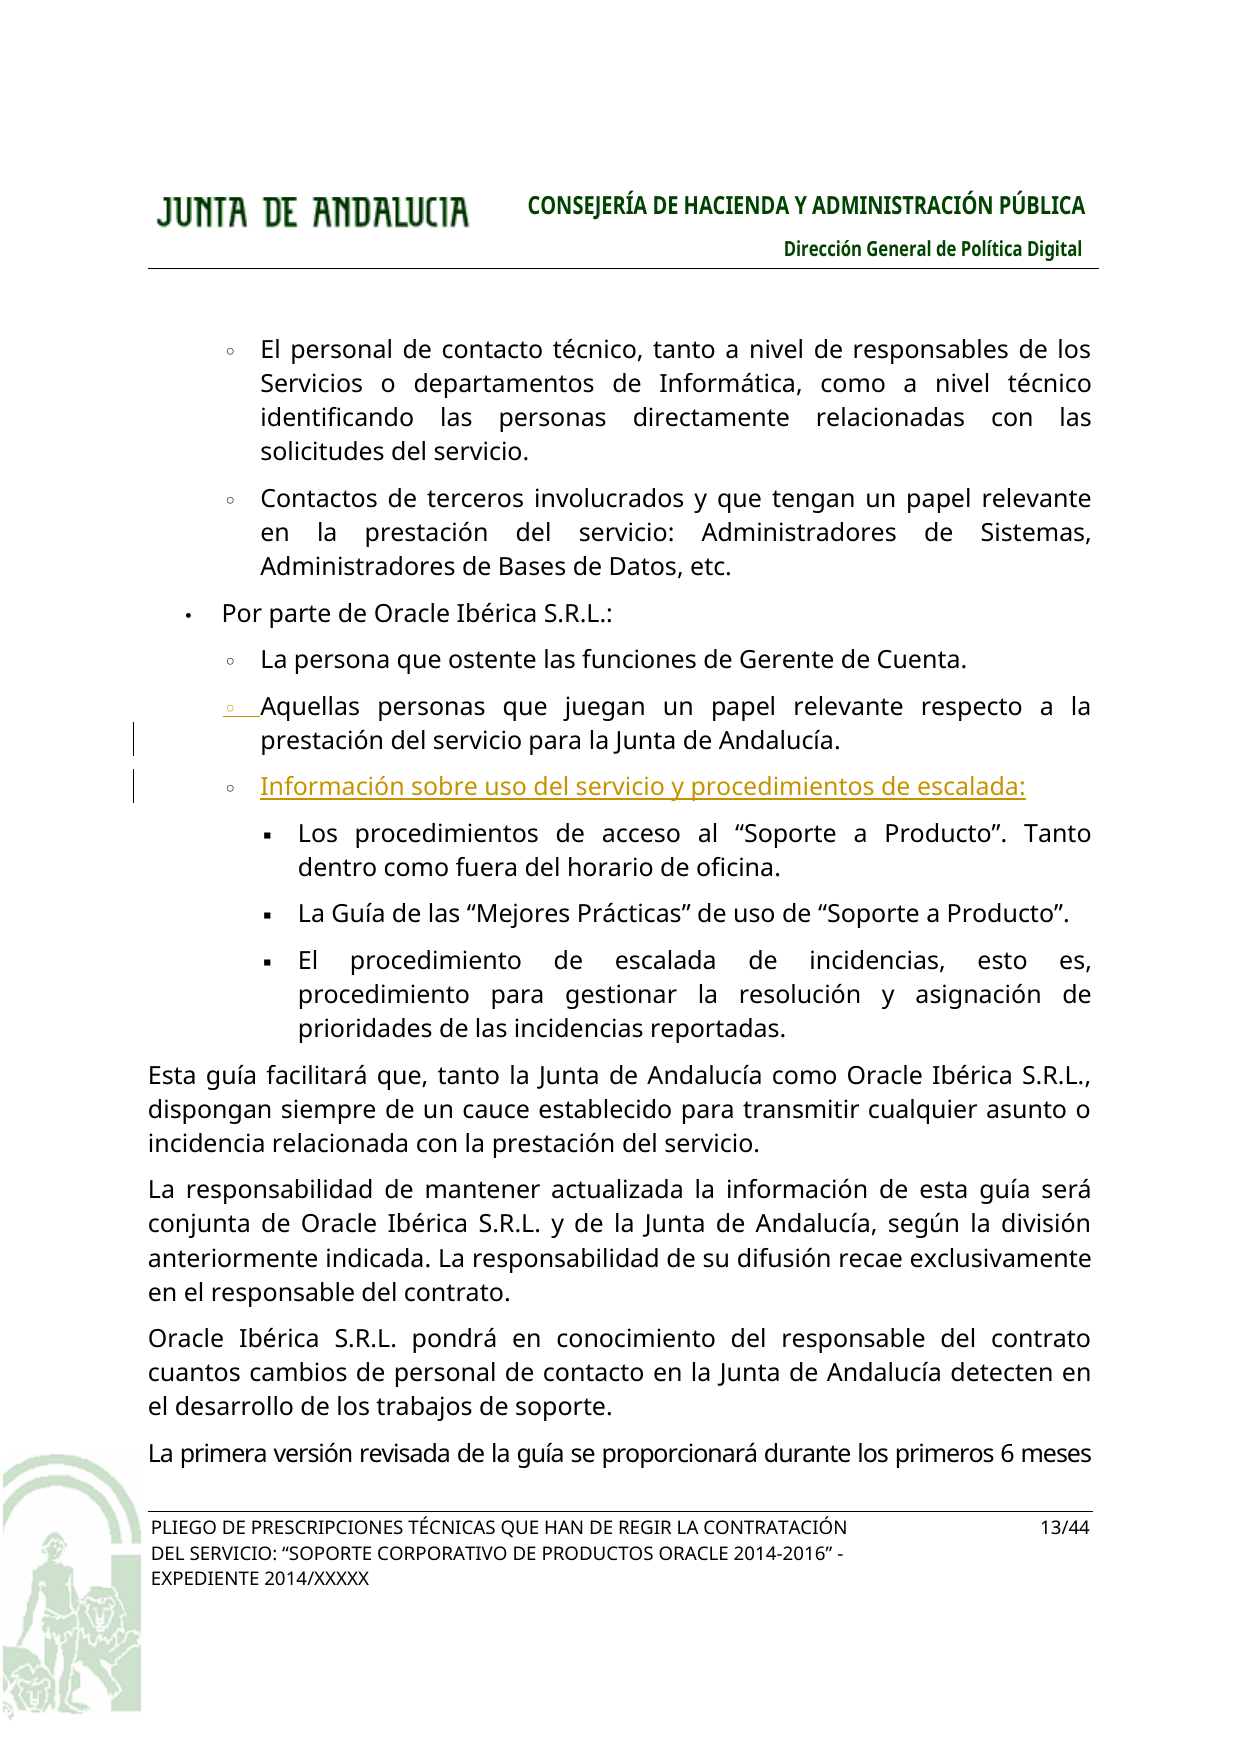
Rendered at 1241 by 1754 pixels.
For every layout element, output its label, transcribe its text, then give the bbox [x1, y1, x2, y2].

list Contactos de terceros involucrados y que tengan un papel relevante en la prestación del servicio: Administradores de Sistemas, Administradores de Bases de Datos, etc. [223, 481, 1093, 583]
list La Guía de las “Mejores Prácticas” de uso de “Soporte a Producto”. [260, 896, 1093, 930]
list El procedimiento de escalada de incidencias, esto es, procedimiento para gestionar la resolución y asignación de prioridades de las incidencias reportadas. [260, 943, 1093, 1045]
text Esta guía facilitará que, tanto la Junta de Andalucía como Oracle Ibérica S.R.L., dispongan siempre de un cauce establecido para transmitir cualquier asunto o incidencia relacionada con la prestación del servicio. [148, 1057, 1093, 1159]
list Los procedimientos de acceso al “Soporte a Producto”. Tanto dentro como fuera del horario de oficina. [260, 816, 1093, 884]
list Por parte de Oracle Ibérica S.R.L.: [185, 595, 1093, 629]
list Aquellas personas que juegan un papel relevante respecto a la prestación del servicio para la Junta de Andalucía. [223, 688, 1093, 756]
text La responsabilidad de mantener actualizada la información de esta guía será conjunta de Oracle Ibérica S.R.L. y de la Junta de Andalucía, según la división anteriormente indicada. La responsabilidad de su difusión recae exclusivamente en el responsable del contrato. [148, 1172, 1093, 1308]
text Oracle Ibérica S.R.L. pondrá en conocimiento del responsable del contrato cuantos cambios de personal de contacto en la Junta de Andalucía detecten en el desarrollo de los trabajos de soporte. [148, 1321, 1093, 1423]
text La primera versión revisada de la guía se proporcionará durante los primeros 6 meses [148, 1436, 1093, 1469]
picture [156, 197, 471, 229]
list El personal de contacto técnico, tanto a nivel de responsables de los Servicios o departamentos de Informática, como a nivel técnico identificando las personas directamente relacionadas con las solicitudes del servicio. [223, 332, 1093, 468]
list La persona que ostente las funciones de Gerente de Cuenta. [223, 642, 1093, 676]
list Información sobre uso del servicio y procedimientos de escalada: [223, 769, 1093, 803]
picture [2, 1454, 144, 1722]
